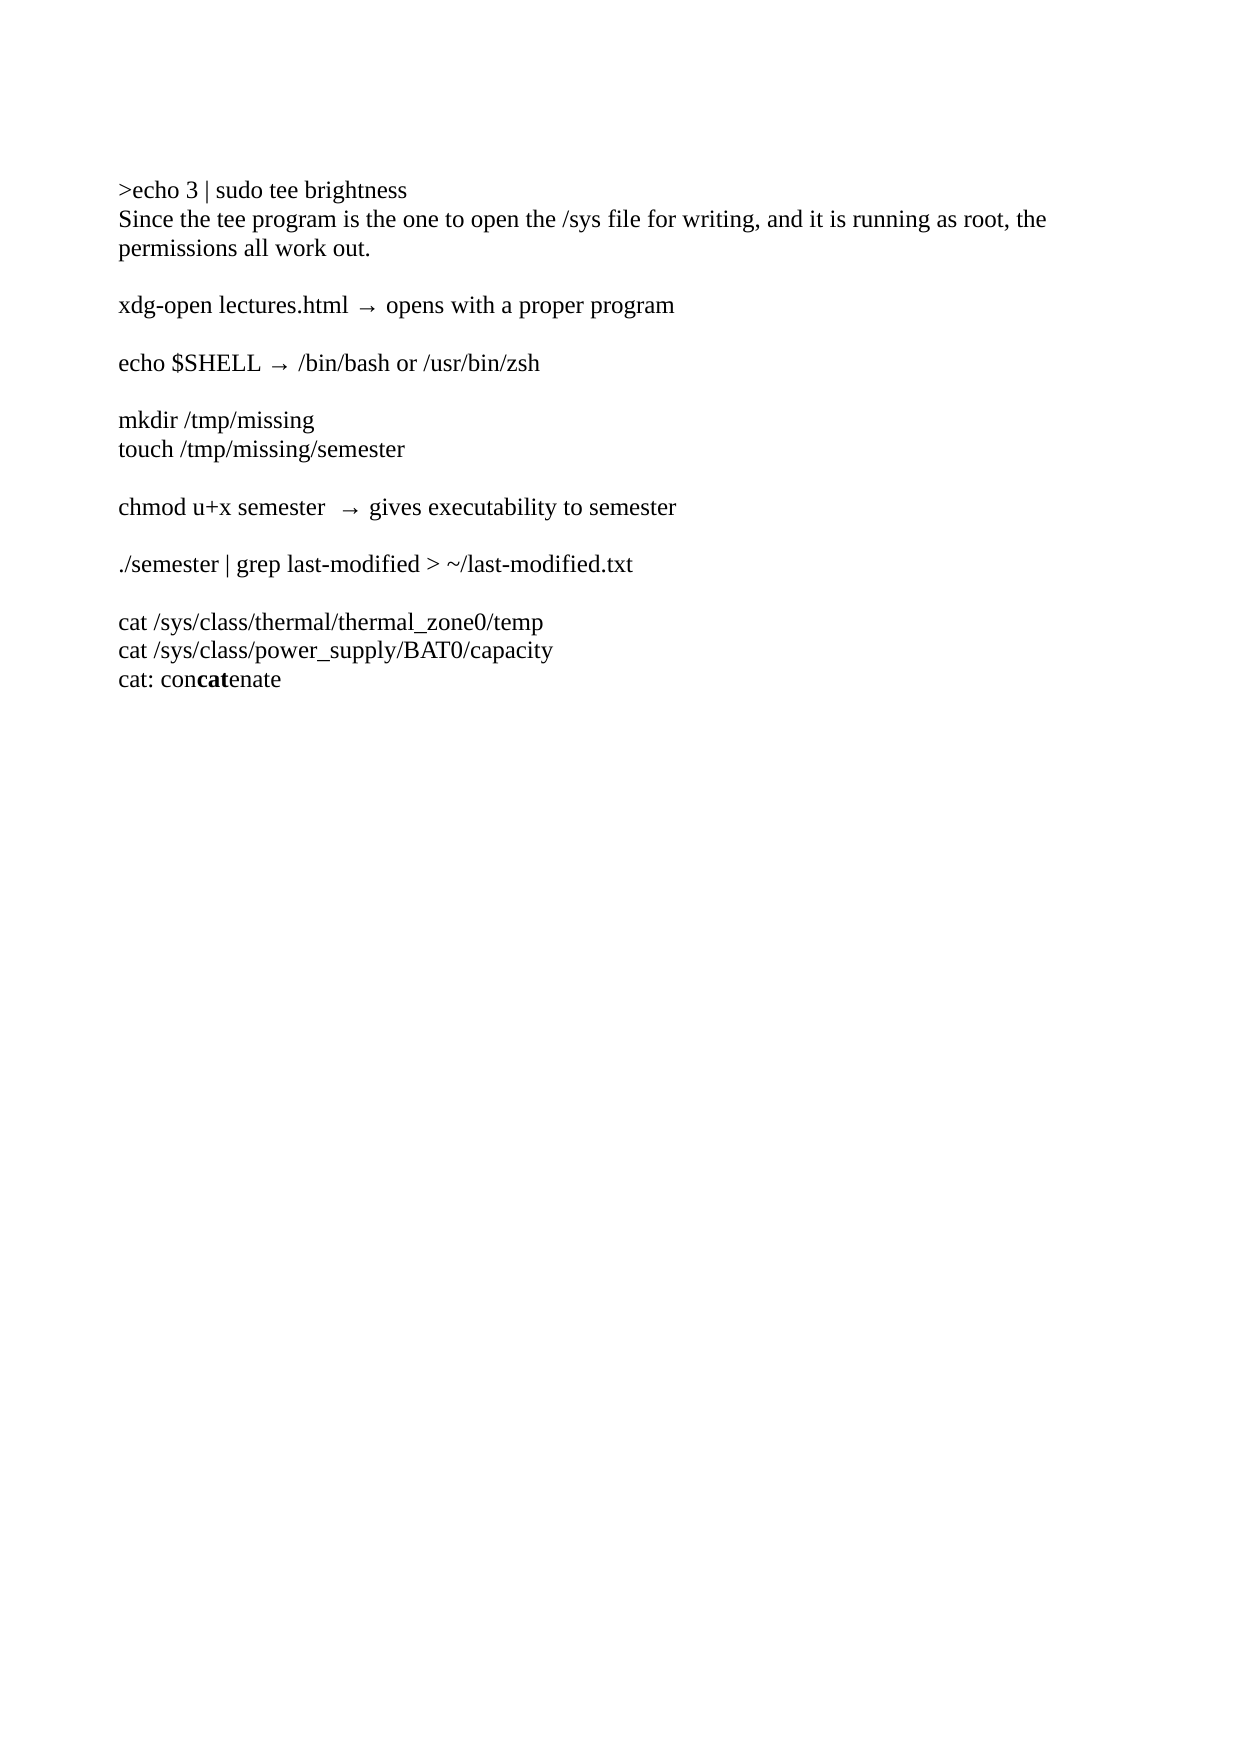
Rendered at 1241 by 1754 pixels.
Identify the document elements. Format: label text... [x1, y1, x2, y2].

text cat: concatenate [118, 664, 1122, 693]
text cat /sys/class/power_supply/BAT0/capacity [118, 636, 1122, 664]
text echo $SHELL → /bin/bash or /usr/bin/zsh [118, 348, 1122, 377]
text mkdir /tmp/missing [118, 406, 1122, 434]
text touch /tmp/missing/semester [118, 434, 1122, 463]
text chmod u+x semester → gives executability to semester [118, 492, 1122, 521]
text xdg-open lectures.html → opens with a proper program [118, 291, 1122, 319]
text Since the tee program is the one to open the /sys file for writing, and it is running as root, the permissions all work out. [118, 204, 1122, 262]
text >echo 3 | sudo tee brightness [118, 176, 1122, 204]
text ./semester | grep last-modified > ~/last-modified.txt [118, 549, 1122, 578]
text cat /sys/class/thermal/thermal_zone0/temp [118, 607, 1122, 636]
